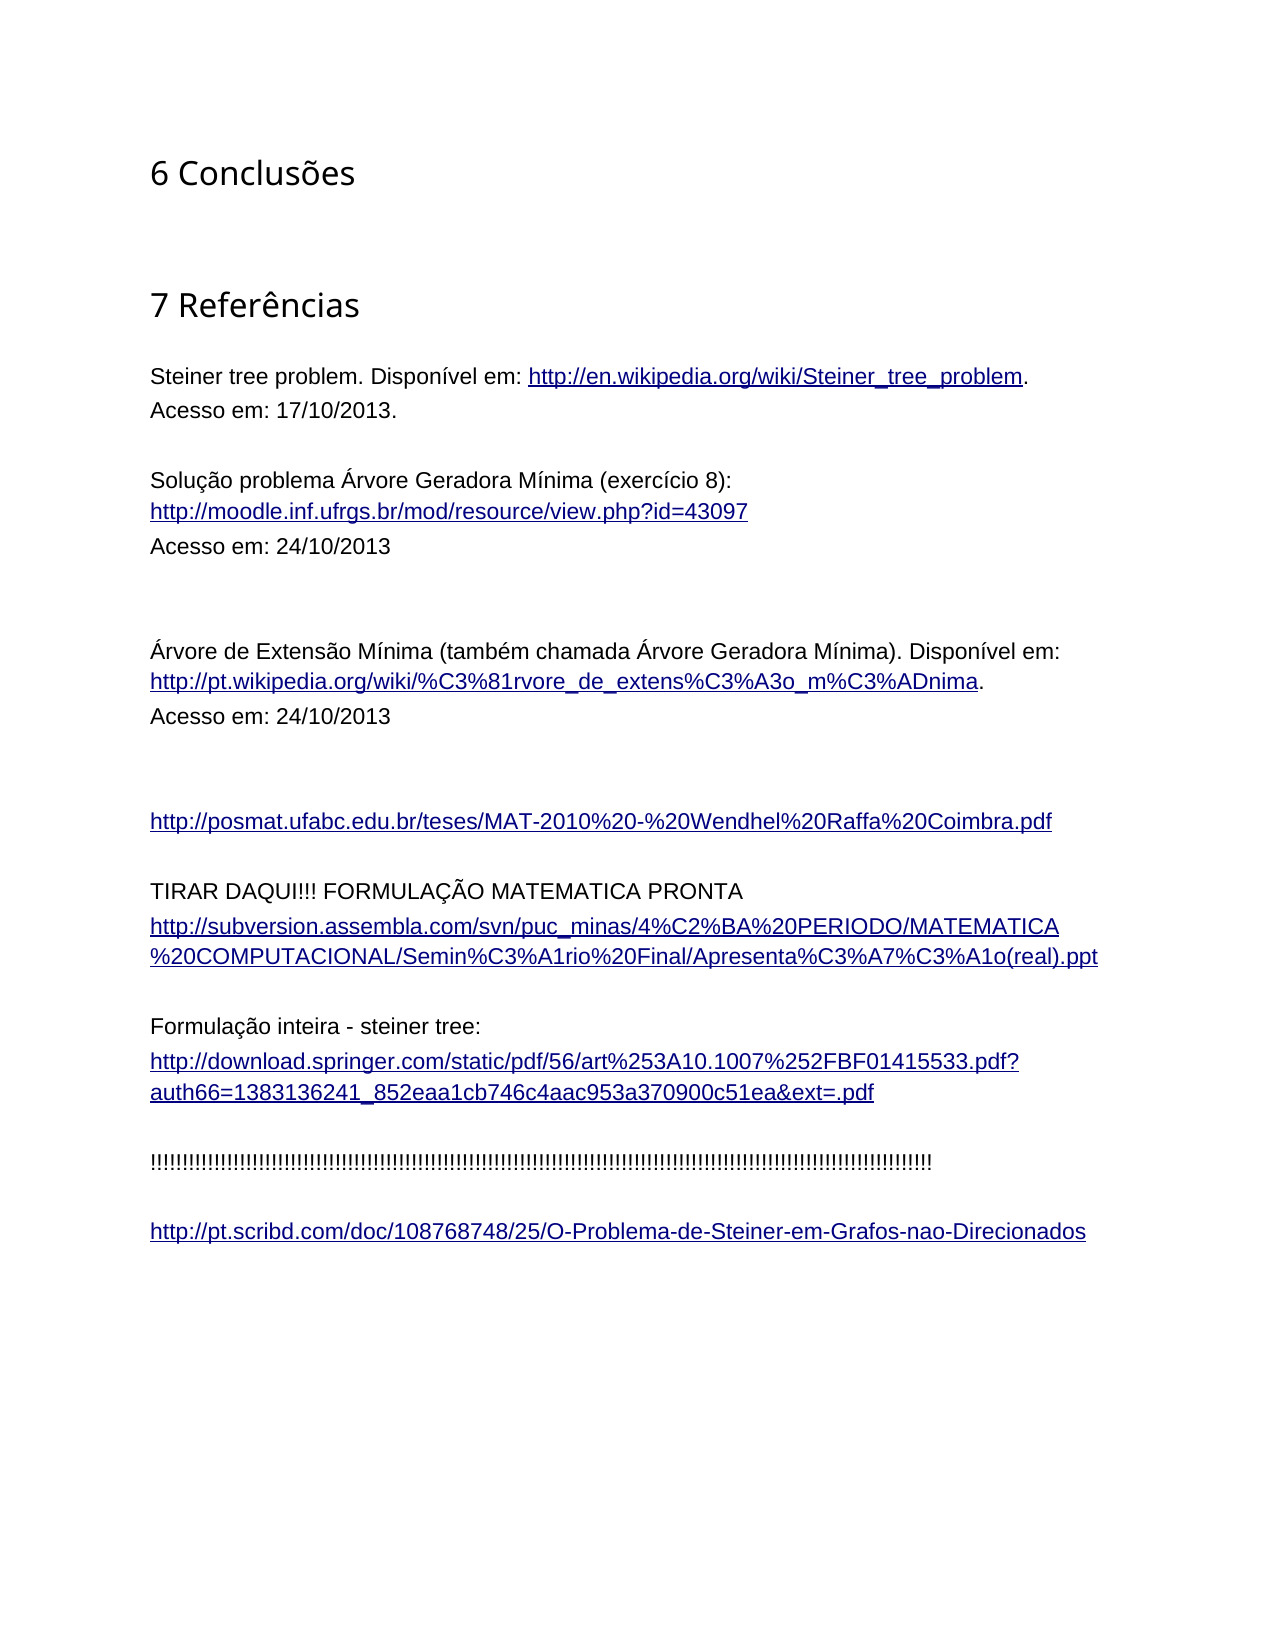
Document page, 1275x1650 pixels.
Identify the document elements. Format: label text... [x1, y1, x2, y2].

text Árvore de Extensão Mínima (também chamada Árvore Geradora Mínima). Disponível em: http://pt.wikipedia.org/wiki/%C3%81rvore_de_extens%C3%A3o_m%C3%ADnima. [150, 638, 1125, 695]
text http://subversion.assembla.com/svn/puc_minas/4%C2%BA%20PERIODO/MATEMATICA%20COMPUTACIONAL/Semin%C3%A1rio%20Final/Apresenta%C3%A7%C3%A1o(real).ppt [150, 913, 1125, 970]
text TIRAR DAQUI!!! FORMULAÇÃO MATEMATICA PRONTA [150, 878, 1125, 904]
text Acesso em: 17/10/2013. [150, 398, 1125, 424]
text !!!!!!!!!!!!!!!!!!!!!!!!!!!!!!!!!!!!!!!!!!!!!!!!!!!!!!!!!!!!!!!!!!!!!!!!!!!!!!!!!!!!!!!!!!!!!!!!!!!!!!!!!!!!!!!!!!!!!!!!!!! [150, 1149, 1125, 1175]
text http://pt.scribd.com/doc/108768748/25/O-Problema-de-Steiner-em-Grafos-nao-Direcionados [150, 1219, 1125, 1245]
text Steiner tree problem. Disponível em: http://en.wikipedia.org/wiki/Steiner_tree_problem. [150, 363, 1125, 389]
text Acesso em: 24/10/2013 [150, 704, 1125, 729]
text Formulação inteira - steiner tree: [150, 1014, 1125, 1039]
subtitle 7 Referências [150, 282, 1125, 327]
subtitle 6 Conclusões [150, 150, 1125, 195]
text http://posmat.ufabc.edu.br/teses/MAT-2010%20-%20Wendhel%20Raffa%20Coimbra.pdf [150, 809, 1125, 834]
text Solução problema Árvore Geradora Mínima (exercício 8): http://moodle.inf.ufrgs.br/mod/resource/view.php?id=43097 [150, 468, 1125, 524]
text Acesso em: 24/10/2013 [150, 534, 1125, 559]
text http://download.springer.com/static/pdf/56/art%253A10.1007%252FBF01415533.pdf?auth66=1383136241_852eaa1cb746c4aac953a370900c51ea&ext=.pdf [150, 1049, 1125, 1105]
